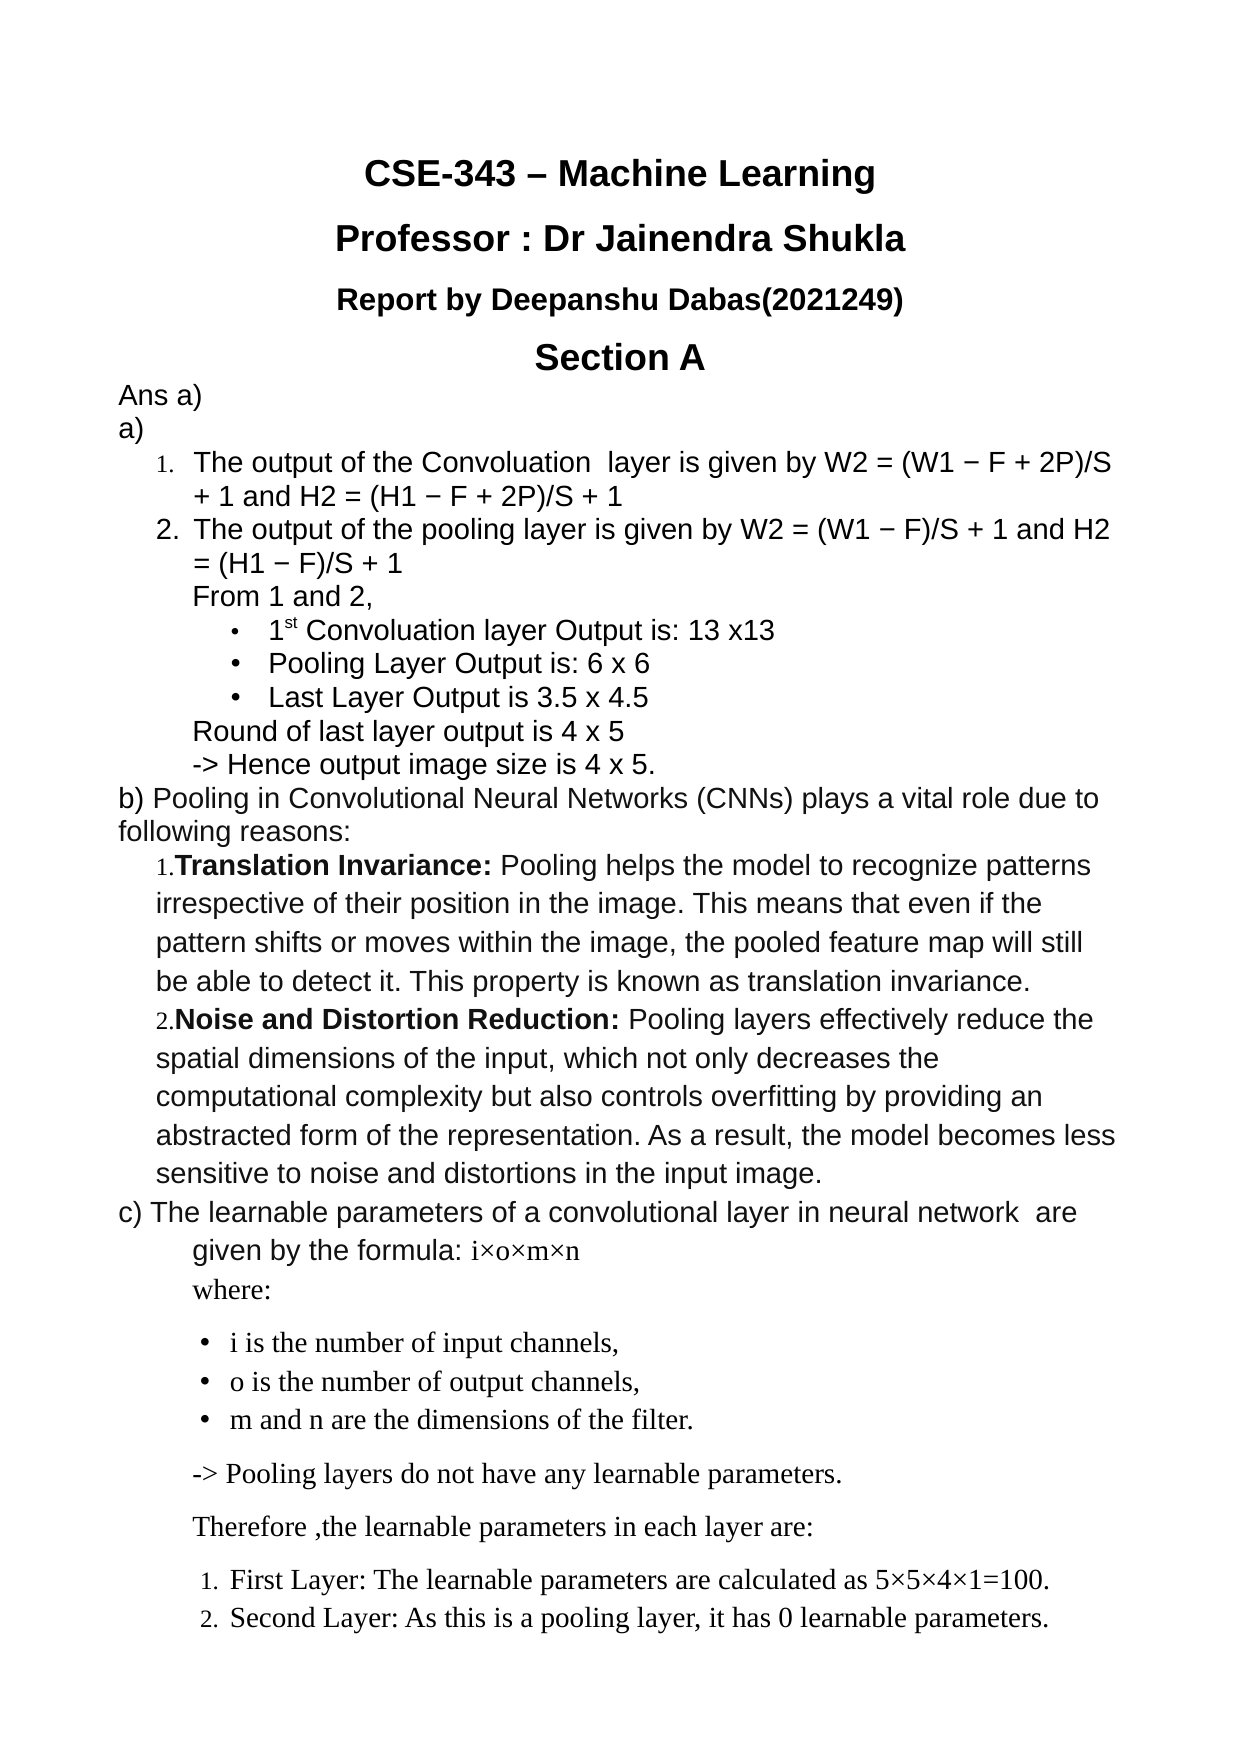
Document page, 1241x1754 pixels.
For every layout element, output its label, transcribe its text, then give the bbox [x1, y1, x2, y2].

text where: [118, 1272, 1122, 1306]
list Last Layer Output is 3.5 x 4.5 [231, 680, 1122, 714]
text Report by Deepanshu Dabas(2021249) [118, 281, 1122, 317]
list Translation Invariance: Pooling helps the model to recognize patterns irrespective of their position in the image. This means that even if the pattern shifts or moves within the image, the pooled feature map will still be able to detect it. This property is known as translation invariance. [118, 848, 1122, 997]
text Therefore ,the learnable parameters in each layer are: [118, 1509, 1122, 1542]
list The output of the pooling layer is given by W2 = (W1 − F)/S + 1 and H2 = (H1 − F)/S + 1 [156, 512, 1122, 579]
list i is the number of input channels, [200, 1325, 1122, 1359]
list o is the number of output channels, [200, 1364, 1122, 1397]
text Professor : Dr Jainendra Shukla [118, 216, 1122, 259]
text From 1 and 2, [118, 579, 1122, 613]
text b) Pooling in Convolutional Neural Networks (CNNs) plays a vital role due to following reasons: [118, 781, 1122, 848]
text c) The learnable parameters of a convolutional layer in neural network are given by the formula: i×o×m×n [118, 1195, 1122, 1267]
text a) [118, 412, 1122, 445]
list The output of the Convoluation layer is given by W2 = (W1 − F + 2P)/S + 1 and H2 = (H1 − F + 2P)/S + 1 [156, 445, 1122, 512]
text Section A [118, 335, 1122, 378]
list 1st Convoluation layer Output is: 13 x13 [231, 613, 1122, 646]
text Round of last layer output is 4 x 5 [118, 714, 1122, 747]
list Pooling Layer Output is: 6 x 6 [231, 646, 1122, 680]
text -> Hence output image size is 4 x 5. [118, 747, 1122, 781]
list Noise and Distortion Reduction: Pooling layers effectively reduce the spatial dimensions of the input, which not only decreases the computational complexity but also controls overfitting by providing an abstracted form of the representation. As a result, the model becomes less sensitive to noise and distortions in the input image. [118, 1002, 1122, 1190]
text Ans a) [118, 378, 1122, 412]
list Second Layer: As this is a pooling layer, it has 0 learnable parameters. [200, 1601, 1122, 1634]
text CSE-343 – Machine Learning [118, 152, 1122, 195]
list m and n are the dimensions of the filter. [200, 1402, 1122, 1436]
text -> Pooling layers do not have any learnable parameters. [118, 1456, 1122, 1489]
list First Layer: The learnable parameters are calculated as 5×5×4×1=100. [200, 1562, 1122, 1596]
